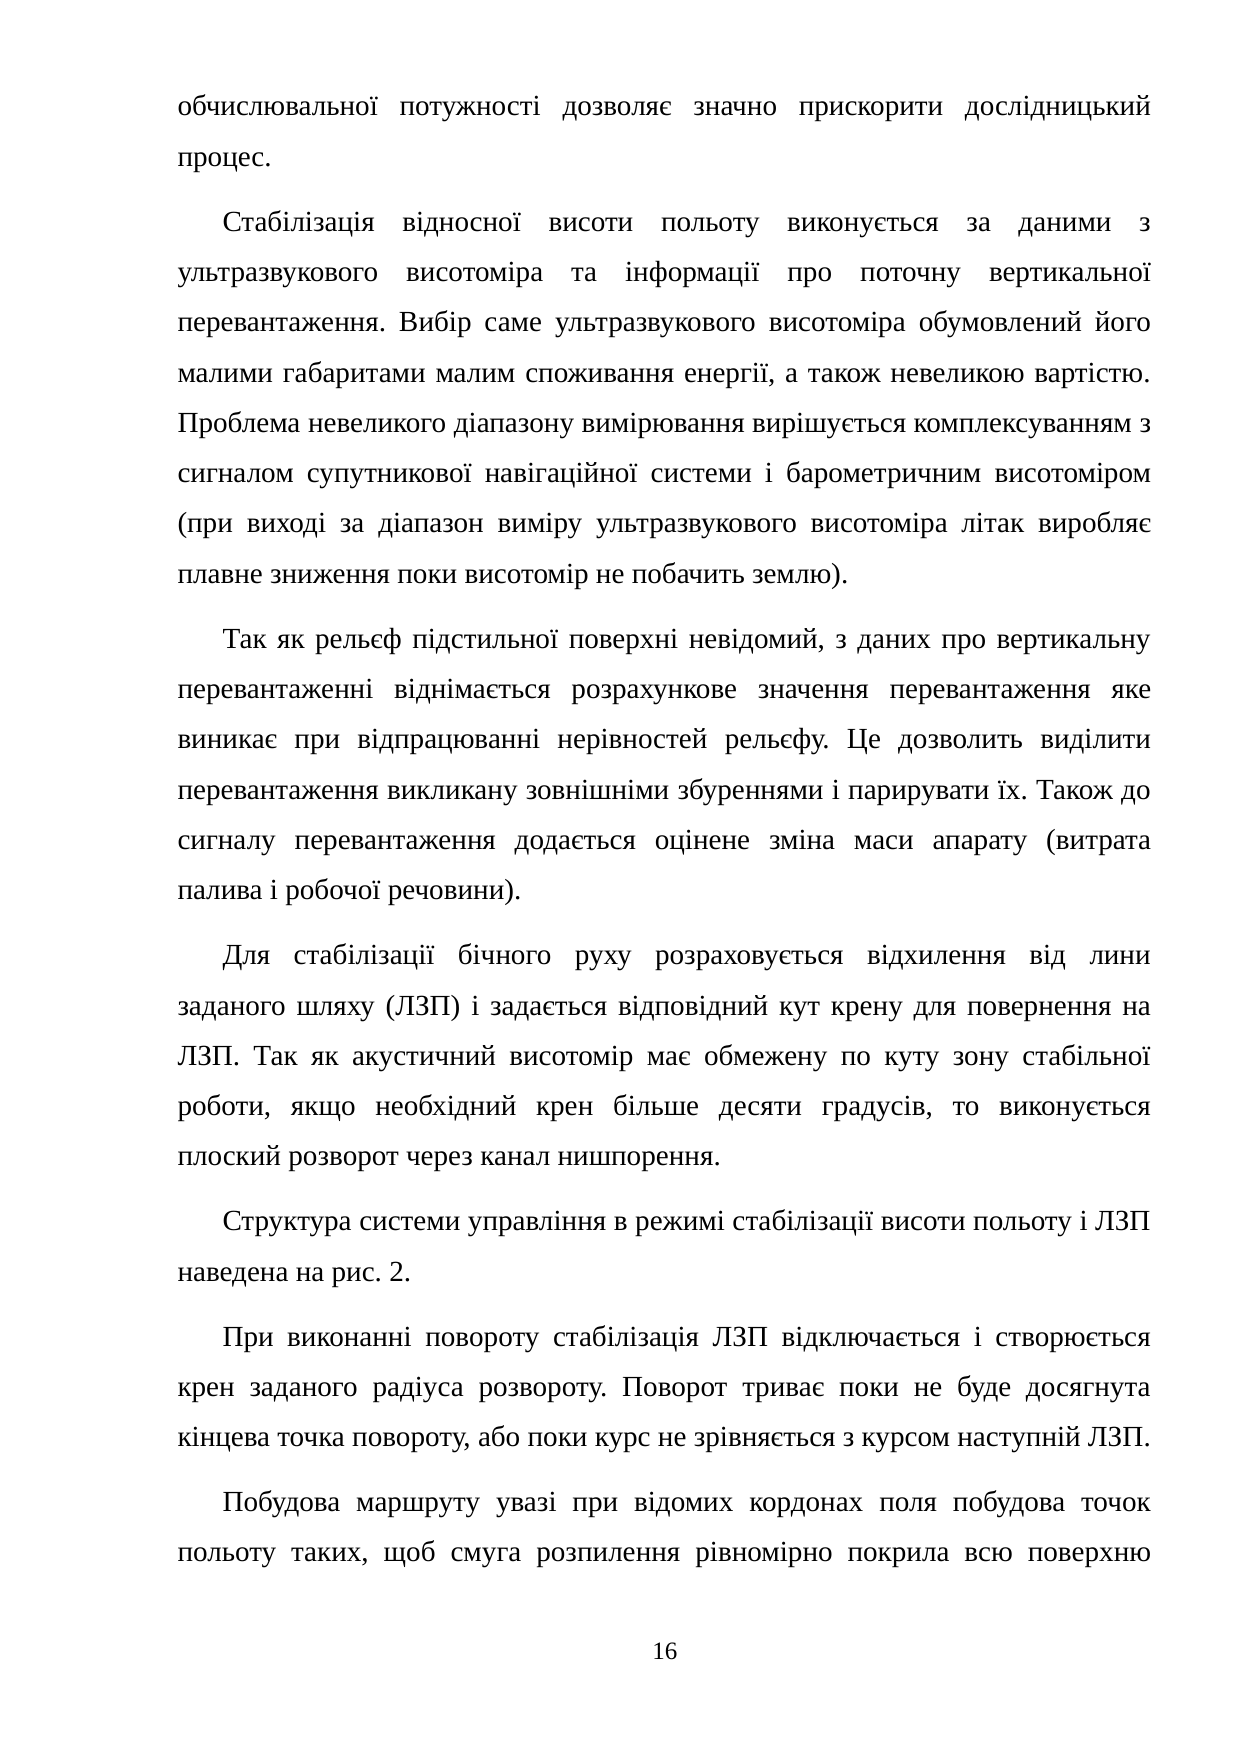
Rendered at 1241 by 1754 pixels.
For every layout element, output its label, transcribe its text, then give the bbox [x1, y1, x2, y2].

text Для стабілізації бічного руху розраховується відхилення від лини заданого шляху (ЛЗП) і задається відповідний кут крену для повернення на ЛЗП. Так як акустичний висотомір має обмежену по куту зону стабільної роботи, якщо необхідний крен більше десяти градусів, то виконується плоский розворот через канал нишпорення. [177, 937, 1152, 1172]
text Структура системи управління в режимі стабілізації висоти польоту і ЛЗП наведена на рис. 2. [177, 1203, 1152, 1287]
text Так як рельєф підстильної поверхні невідомий, з даних про вертикальну перевантаженні віднімається розрахункове значення перевантаження яке виникає при відпрацюванні нерівностей рельєфу. Це дозволить виділити перевантаження викликану зовнішніми збуреннями і парирувати їх. Також до сигналу перевантаження додається оцінене зміна маси апарату (витрата палива і робочої речовини). [177, 621, 1152, 906]
text Стабілізація відносної висоти польоту виконується за даними з ультразвукового висотоміра та інформації про поточну вертикальної перевантаження. Вибір саме ультразвукового висотоміра обумовлений його малими габаритами малим споживання енергії, а також невеликою вартістю. Проблема невеликого діапазону вимірювання вирішується комплексуванням з сигналом супутникової навігаційної системи і барометричним висотоміром (при виході за діапазон виміру ультразвукового висотоміра літак виробляє плавне зниження поки висотомір не побачить землю). [177, 204, 1152, 589]
text При виконанні повороту стабілізація ЛЗП відключається і створюється крен заданого радіуса розвороту. Поворот триває поки не буде досягнута кінцева точка повороту, або поки курс не зрівняється з курсом наступній ЛЗП. [177, 1319, 1152, 1453]
text обчислювальної потужності дозволяє значно прискорити дослідницький процес. [177, 88, 1152, 172]
text Побудова маршруту увазі при відомих кордонах поля побудова точок польоту таких, щоб смуга розпилення рівномірно покрила всю поверхню [177, 1484, 1152, 1568]
